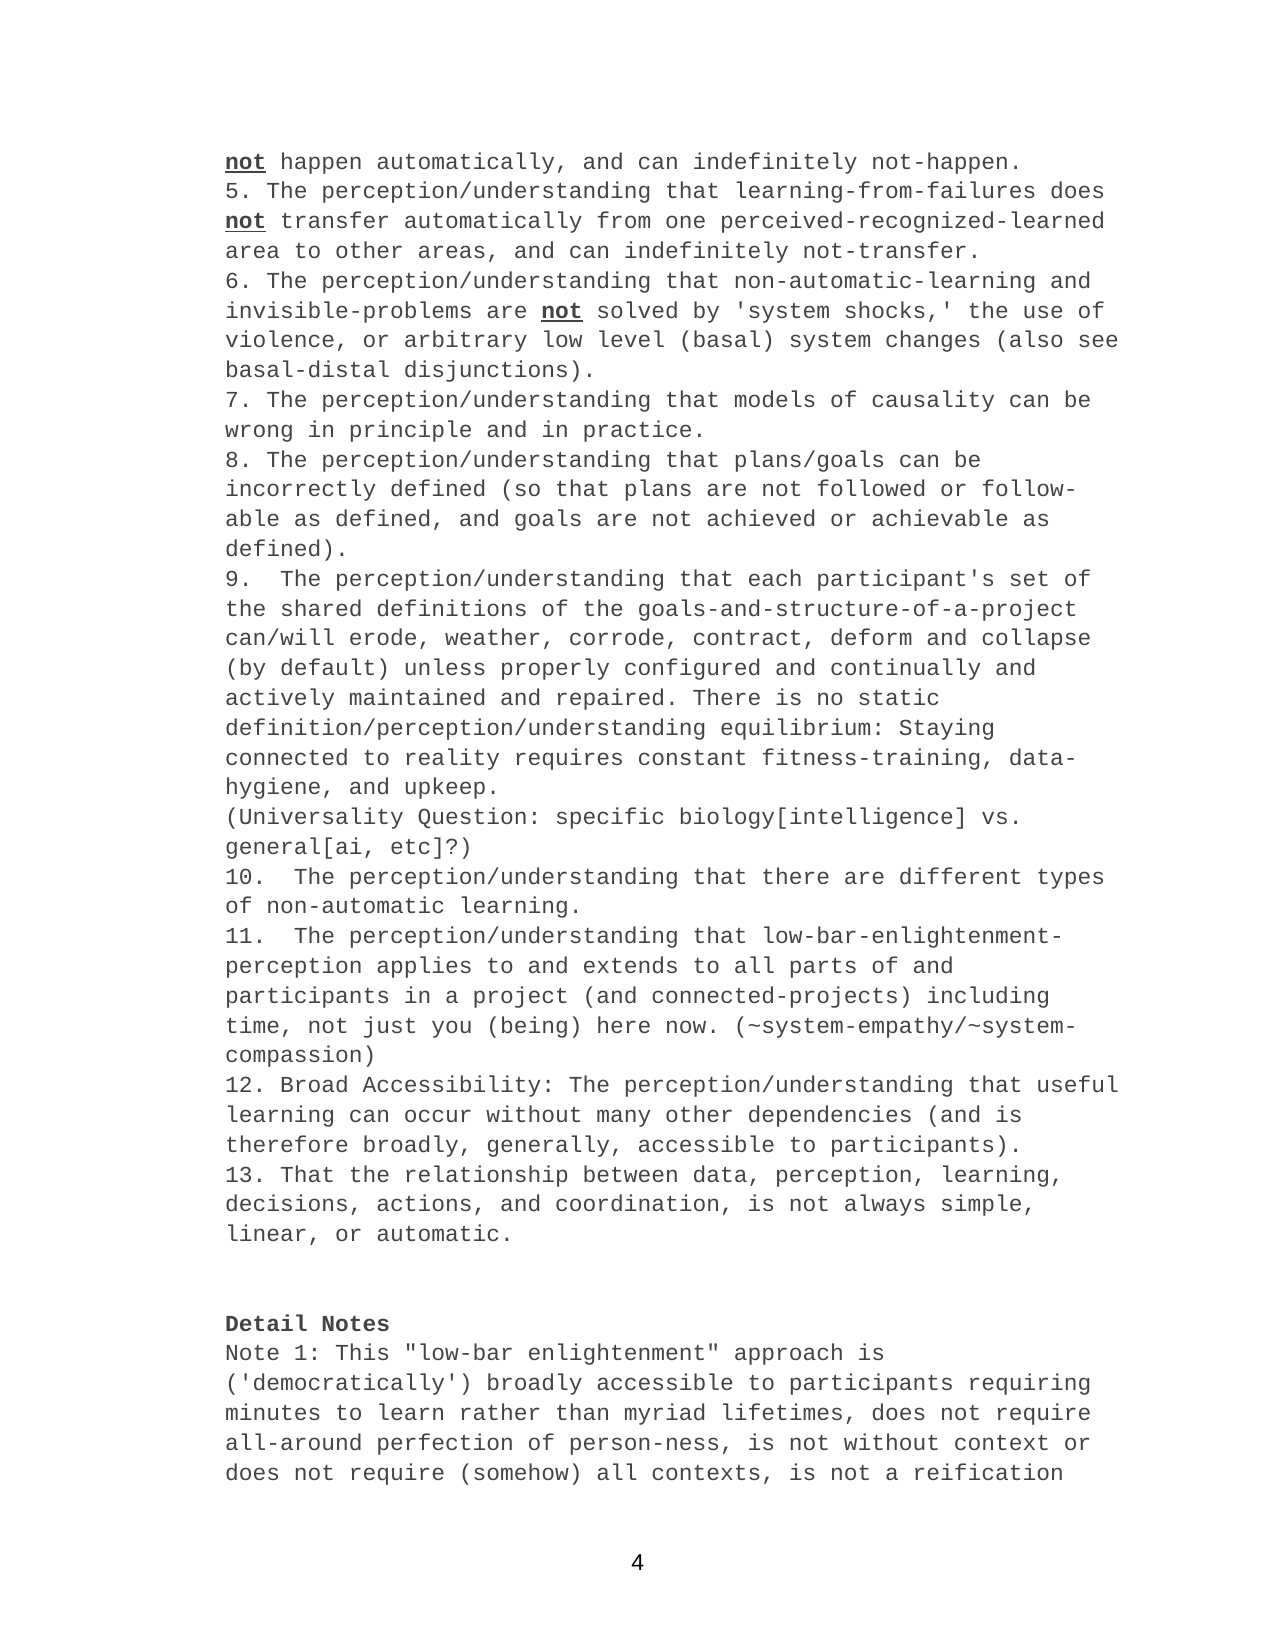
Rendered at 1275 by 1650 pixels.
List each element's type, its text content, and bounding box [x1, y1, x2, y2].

text 5. The perception/understanding that learning-from-failures does not transfer automatically from one perceived-recognized-learned area to other areas, and can indefinitely not-transfer. [225, 180, 1125, 265]
text 8. The perception/understanding that plans/goals can be incorrectly defined (so that plans are not followed or follow-able as defined, and goals are not achieved or achievable as defined). [225, 448, 1125, 563]
text 6. The perception/understanding that non-automatic-learning and invisible-problems are not solved by 'system shocks,' the use of violence, or arbitrary low level (basal) system changes (also see basal-distal disjunctions). [225, 269, 1125, 384]
text (Universality Question: specific biology[intelligence] vs. general[ai, etc]?) [225, 805, 1125, 861]
text 13. That the relationship between data, perception, learning, decisions, actions, and coordination, is not always simple, linear, or automatic. [225, 1163, 1125, 1248]
text not happen automatically, and can indefinitely not-happen. [225, 150, 1125, 176]
text 7. The perception/understanding that models of causality can be wrong in principle and in practice. [225, 388, 1125, 444]
text 9. The perception/understanding that each participant's set of the shared definitions of the goals-and-structure-of-a-project can/will erode, weather, corrode, contract, deform and collapse (by default) unless properly configured and continually and actively maintained and repaired. There is no static definition/perception/understanding equilibrium: Staying connected to reality requires constant fitness-training, data-hygiene, and upkeep. [225, 567, 1125, 802]
text 11. The perception/understanding that low-bar-enlightenment-perception applies to and extends to all parts of and participants in a project (and connected-projects) including time, not just you (being) here now. (~system-empathy/~system-compassion) [225, 924, 1125, 1070]
text Detail Notes [225, 1312, 1125, 1338]
text Note 1: This "low-bar enlightenment" approach is ('democratically') broadly accessible to participants requiring minutes to learn rather than myriad lifetimes, does not require all-around perfection of person-ness, is not without context or does not require (somehow) all contexts, is not a reification [225, 1342, 1125, 1487]
text 10. The perception/understanding that there are different types of non-automatic learning. [225, 865, 1125, 921]
text 12. Broad Accessibility: The perception/understanding that useful learning can occur without many other dependencies (and is therefore broadly, generally, accessible to participants). [225, 1073, 1125, 1159]
